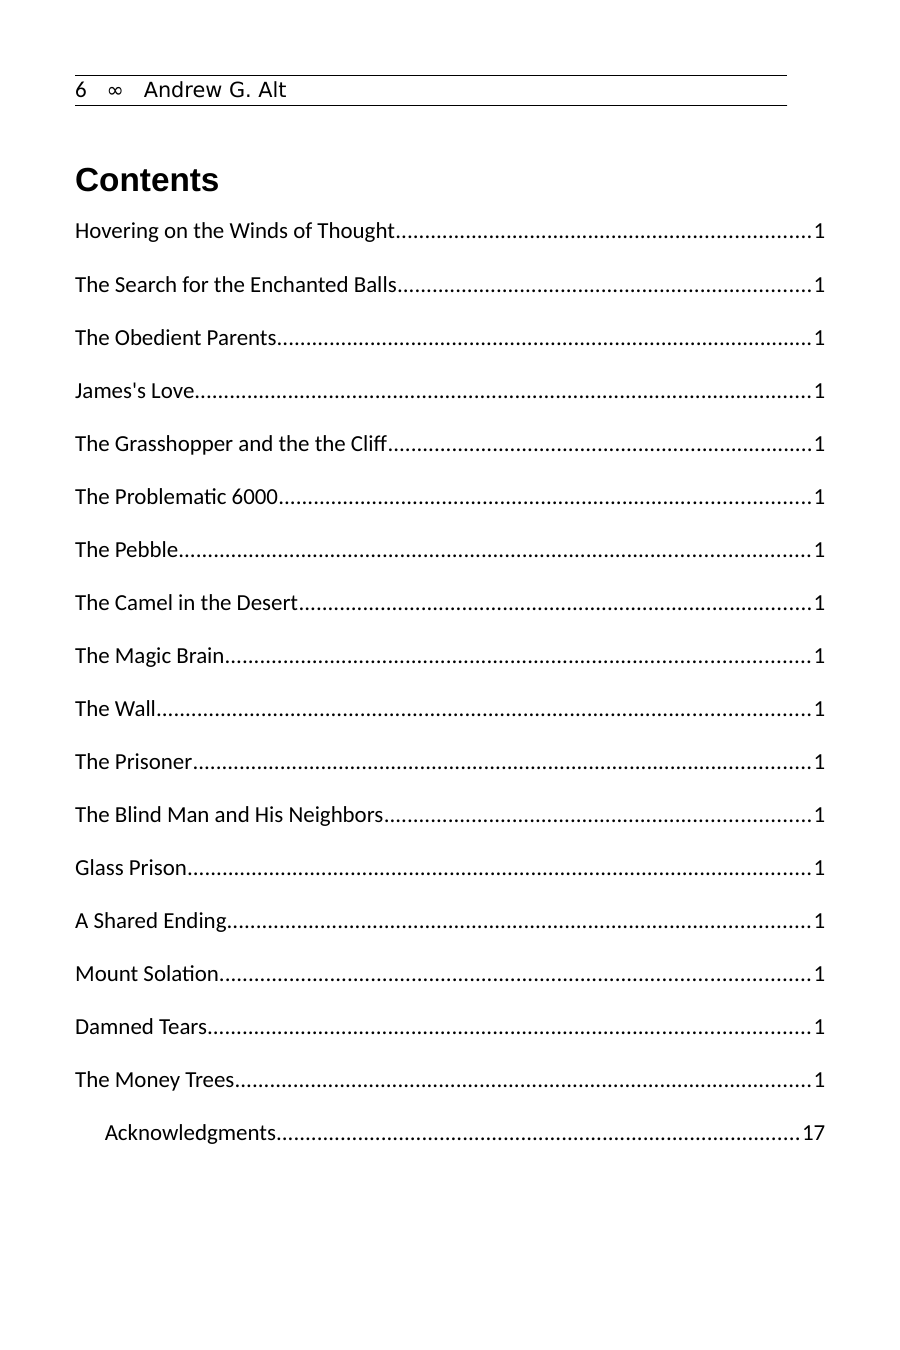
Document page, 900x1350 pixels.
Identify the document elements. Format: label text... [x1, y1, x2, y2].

text The Prisoner 1 [75, 747, 787, 775]
subtitle Contents [75, 160, 787, 198]
text The Search for the Enchanted Balls 1 [75, 270, 787, 298]
text The Grasshopper and the the Cliff 1 [75, 429, 787, 457]
text Acknowledgments 17 [104, 1118, 787, 1146]
text James's Love 1 [75, 376, 787, 404]
text The Blind Man and His Neighbors 1 [75, 800, 787, 828]
text A Shared Ending 1 [75, 906, 787, 934]
text The Money Trees 1 [75, 1065, 787, 1093]
text Mount Solation 1 [75, 959, 787, 987]
text The Wall 1 [75, 694, 787, 722]
text The Problematic 6000 1 [75, 482, 787, 510]
text Glass Prison 1 [75, 853, 787, 881]
text The Magic Brain 1 [75, 641, 787, 669]
text Damned Tears 1 [75, 1012, 787, 1040]
text The Pebble 1 [75, 535, 787, 563]
text The Camel in the Desert 1 [75, 588, 787, 616]
text Hovering on the Winds of Thought 1 [75, 217, 787, 245]
text The Obedient Parents 1 [75, 323, 787, 351]
